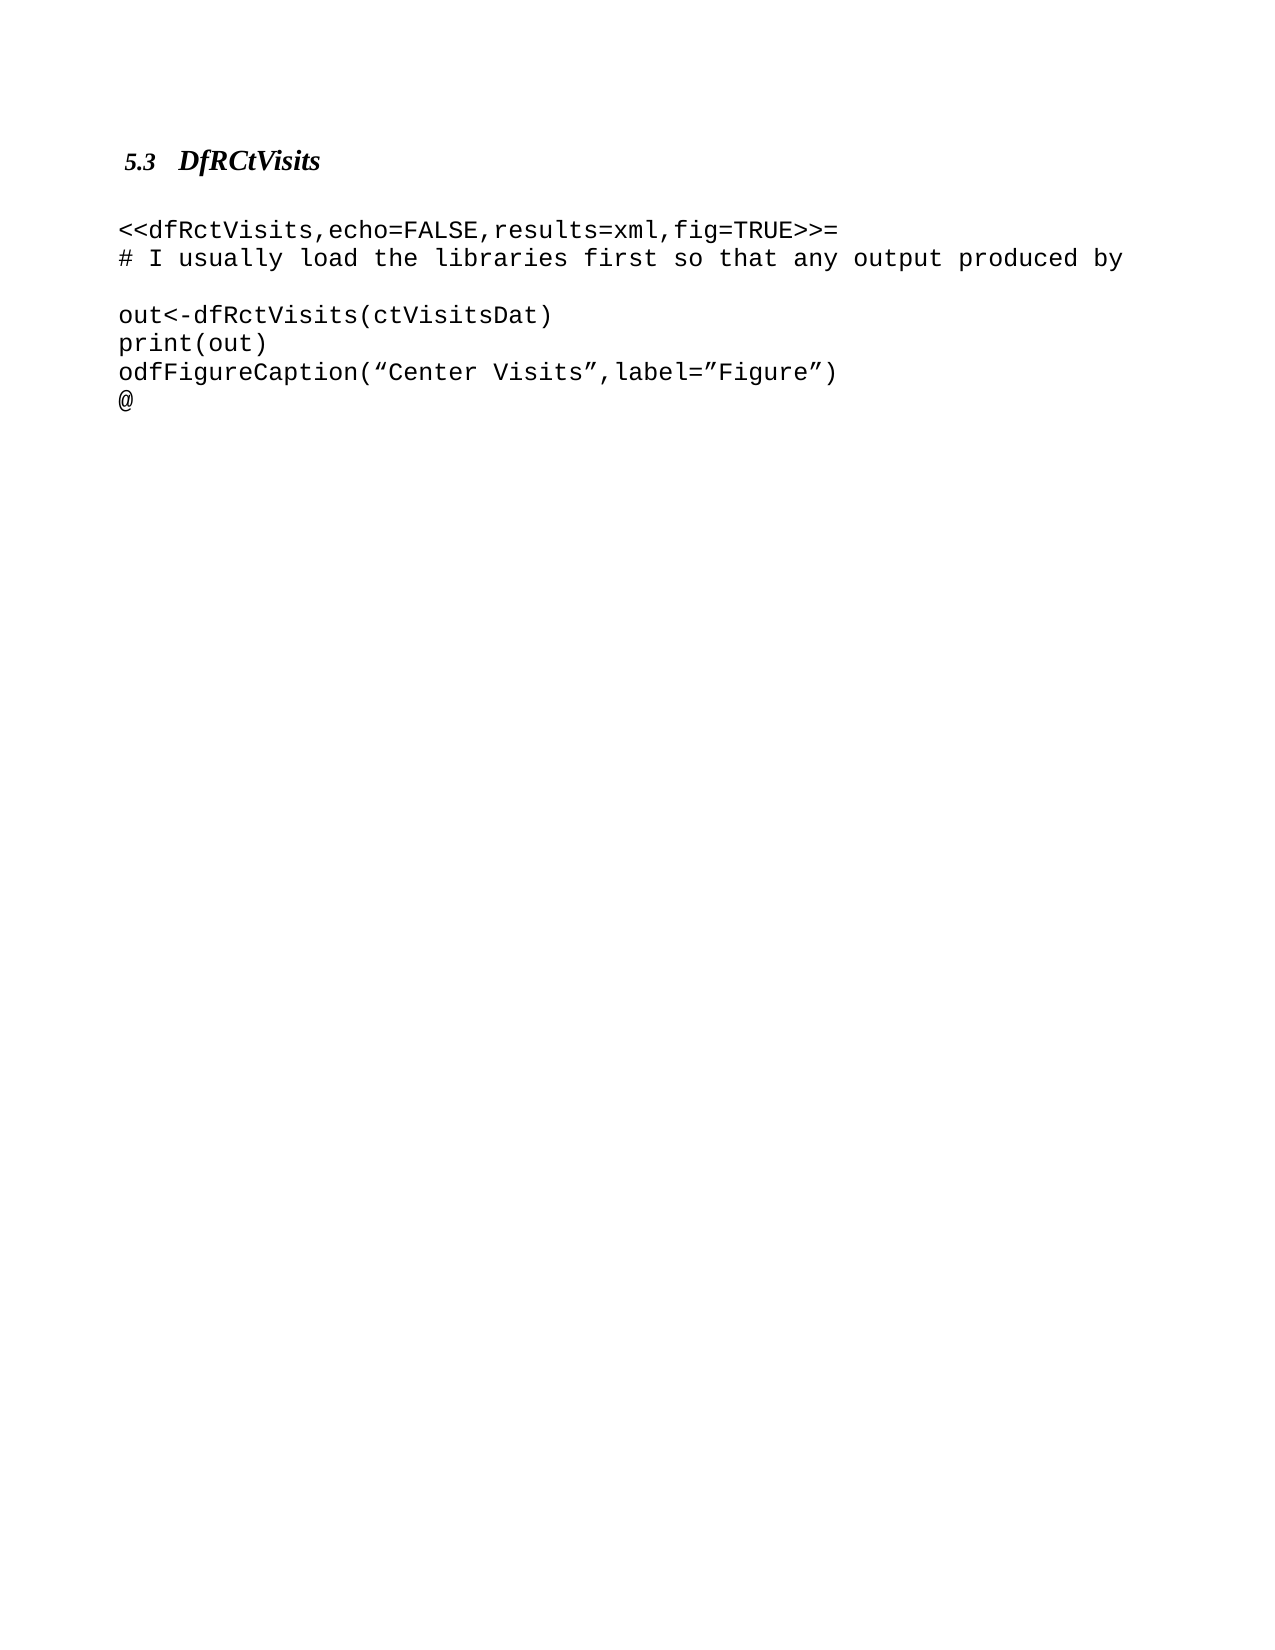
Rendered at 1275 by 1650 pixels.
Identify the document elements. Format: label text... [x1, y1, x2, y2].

text out<-dfRctVisits(ctVisitsDat) [118, 302, 1157, 331]
text # I usually load the libraries first so that any output produced by [118, 246, 1157, 274]
subtitle DfRCtVisits [118, 143, 1157, 177]
text @ [118, 387, 1157, 416]
text odfFigureCaption(“Center Visits”,label=”Figure”) [118, 359, 1157, 387]
text <<dfRctVisits,echo=FALSE,results=xml,fig=TRUE>>= [118, 217, 1157, 246]
text print(out) [118, 331, 1157, 359]
